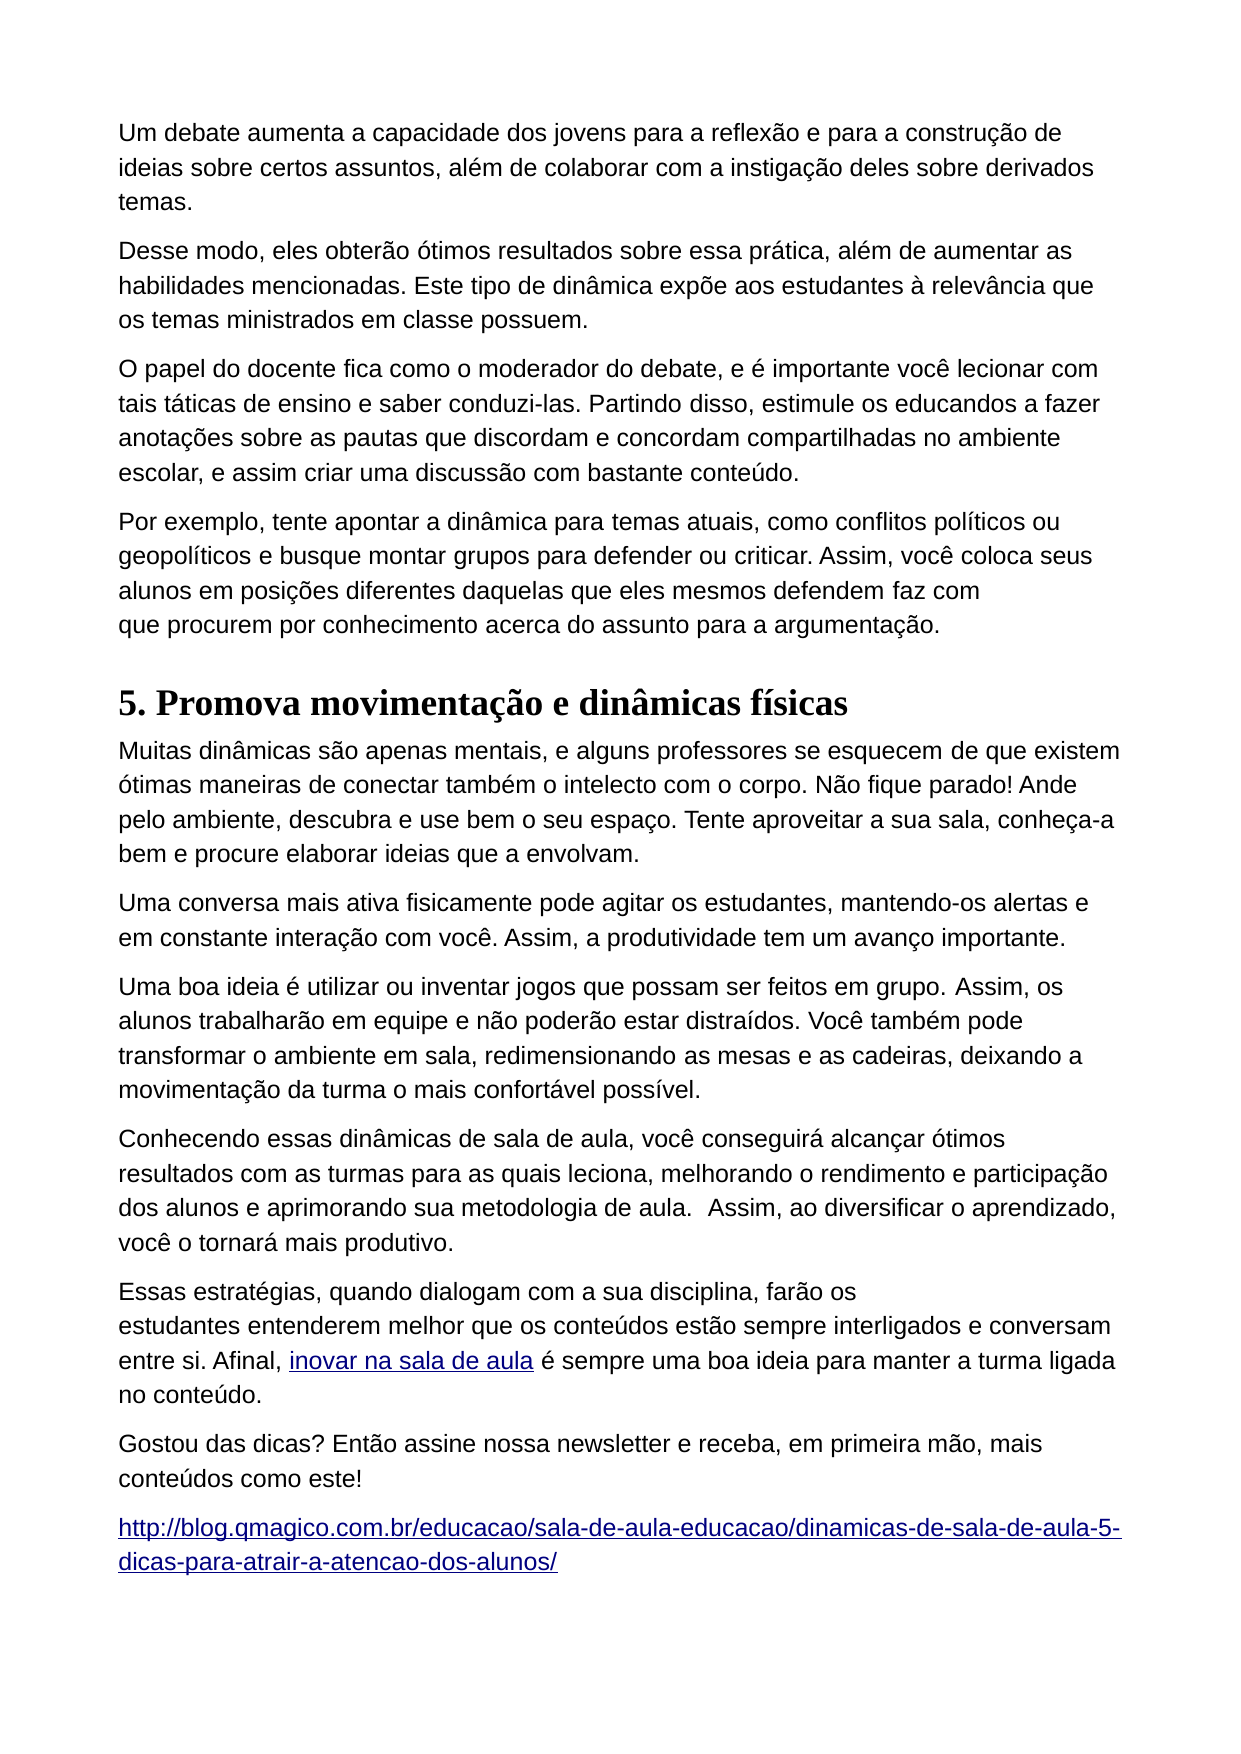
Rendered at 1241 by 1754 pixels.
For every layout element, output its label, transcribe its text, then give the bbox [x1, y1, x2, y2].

text Uma conversa mais ativa fisicamente pode agitar os estudantes, mantendo-os alertas e em constante interação com você. Assim, a produtividade tem um avanço importante. [118, 888, 1122, 951]
text Essas estratégias, quando dialogam com a sua disciplina, farão os estudantes entenderem melhor que os conteúdos estão sempre interligados e conversam entre si. Afinal, inovar na sala de aula é sempre uma boa ideia para manter a turma ligada no conteúdo. [118, 1277, 1122, 1409]
text Desse modo, eles obterão ótimos resultados sobre essa prática, além de aumentar as habilidades mencionadas. Este tipo de dinâmica expõe aos estudantes à relevância que os temas ministrados em classe possuem. [118, 236, 1122, 334]
text Muitas dinâmicas são apenas mentais, e alguns professores se esquecem de que existem ótimas maneiras de conectar também o intelecto com o corpo. Não fique parado! Ande pelo ambiente, descubra e use bem o seu espaço. Tente aproveitar a sua sala, conheça-a bem e procure elaborar ideias que a envolvam. [118, 736, 1122, 868]
text dicas-para-atrair-a-atencao-dos-alunos/ [118, 1539, 1122, 1576]
subtitle 5. Promova movimentação e dinâmicas físicas [118, 680, 1122, 723]
text Um debate aumenta a capacidade dos jovens para a reflexão e para a construção de ideias sobre certos assuntos, além de colaborar com a instigação deles sobre derivados temas. [118, 118, 1122, 216]
text Uma boa ideia é utilizar ou inventar jogos que possam ser feitos em grupo. Assim, os alunos trabalharão em equipe e não poderão estar distraídos. Você também pode transformar o ambiente em sala, redimensionando as mesas e as cadeiras, deixando a movimentação da turma o mais confortável possível. [118, 972, 1122, 1104]
text Gostou das dicas? Então assine nossa newsletter e receba, em primeira mão, mais conteúdos como este! [118, 1429, 1122, 1492]
text Por exemplo, tente apontar a dinâmica para temas atuais, como conflitos políticos ou geopolíticos e busque montar grupos para defender ou criticar. Assim, você coloca seus alunos em posições diferentes daquelas que eles mesmos defendem faz com que procurem por conhecimento acerca do assunto para a argumentação. [118, 507, 1122, 639]
text http://blog.qmagico.com.br/educacao/sala-de-aula-educacao/dinamicas-de-sala-de-aula-5- [118, 1513, 1122, 1538]
text Conhecendo essas dinâmicas de sala de aula, você conseguirá alcançar ótimos resultados com as turmas para as quais leciona, melhorando o rendimento e participação dos alunos e aprimorando sua metodologia de aula. Assim, ao diversificar o aprendizado, você o tornará mais produtivo. [118, 1124, 1122, 1256]
text O papel do docente fica como o moderador do debate, e é importante você lecionar com tais táticas de ensino e saber conduzi-las. Partindo disso, estimule os educandos a fazer anotações sobre as pautas que discordam e concordam compartilhadas no ambiente escolar, e assim criar uma discussão com bastante conteúdo. [118, 354, 1122, 486]
